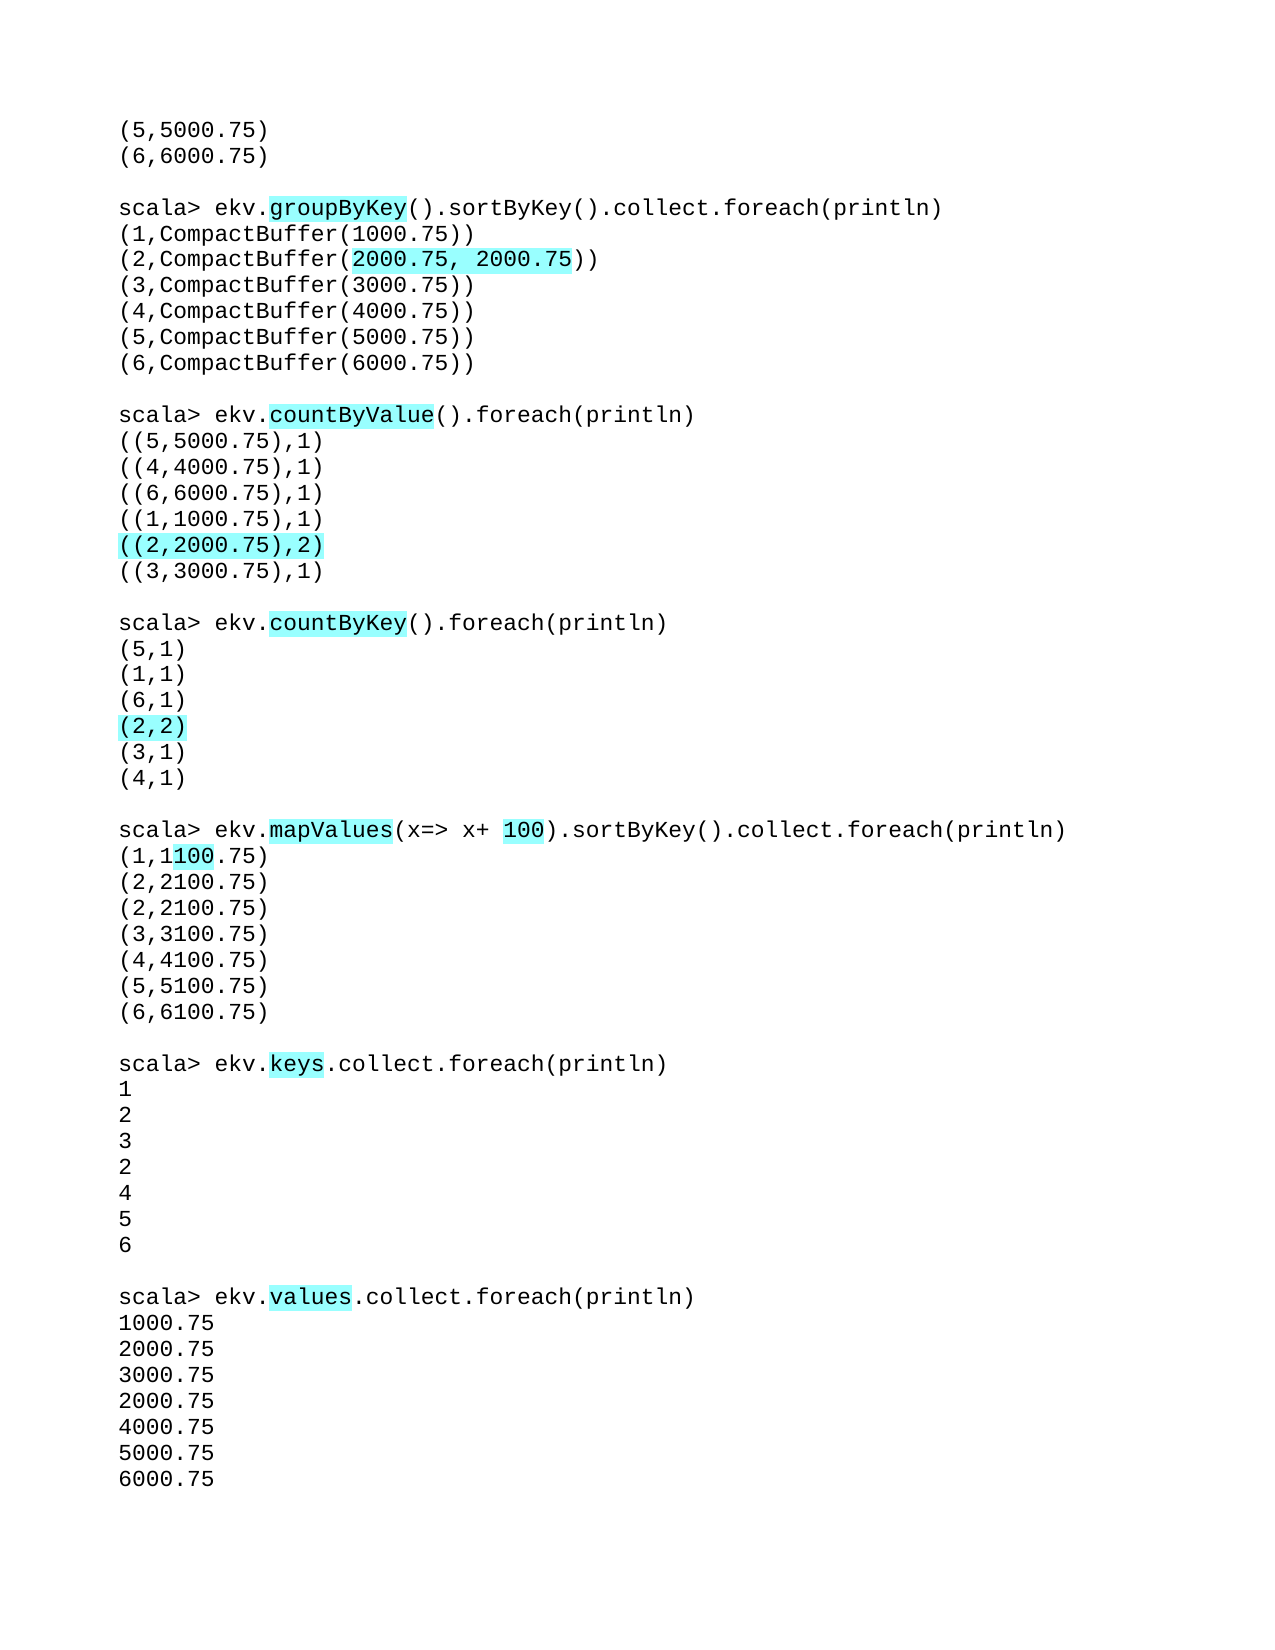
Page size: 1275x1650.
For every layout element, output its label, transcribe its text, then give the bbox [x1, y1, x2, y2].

text (5,CompactBuffer(5000.75)) [118, 326, 1157, 352]
text (4,CompactBuffer(4000.75)) [118, 300, 1157, 326]
text (2,2100.75) [118, 870, 1157, 896]
text ((6,6000.75),1) [118, 481, 1157, 507]
text 2000.75 [118, 1337, 1157, 1363]
text 5 [118, 1207, 1157, 1233]
text scala> ekv.mapValues(x=> x+ 100).sortByKey().collect.foreach(println) [118, 818, 1157, 844]
text (2,2) [118, 715, 1157, 741]
text ((2,2000.75),2) [118, 533, 1157, 559]
text (1,1100.75) [118, 844, 1157, 870]
text 3 [118, 1130, 1157, 1156]
text (6,6000.75) [118, 144, 1157, 170]
text (1,1) [118, 663, 1157, 689]
text (6,CompactBuffer(6000.75)) [118, 352, 1157, 377]
text (3,CompactBuffer(3000.75)) [118, 274, 1157, 300]
text ((1,1000.75),1) [118, 507, 1157, 533]
text scala> ekv.keys.collect.foreach(println) [118, 1052, 1157, 1078]
text (4,1) [118, 767, 1157, 792]
text (5,5100.75) [118, 974, 1157, 1000]
text (3,3100.75) [118, 922, 1157, 948]
text 6000.75 [118, 1467, 1157, 1493]
text 4 [118, 1182, 1157, 1207]
text 5000.75 [118, 1441, 1157, 1467]
text (2,CompactBuffer(2000.75, 2000.75)) [118, 248, 1157, 274]
text scala> ekv.values.collect.foreach(println) [118, 1285, 1157, 1311]
text 4000.75 [118, 1415, 1157, 1441]
text 6 [118, 1233, 1157, 1259]
text scala> ekv.countByKey().foreach(println) [118, 611, 1157, 637]
text (6,1) [118, 689, 1157, 715]
text (3,1) [118, 741, 1157, 767]
text scala> ekv.groupByKey().sortByKey().collect.foreach(println) [118, 196, 1157, 222]
text 2 [118, 1104, 1157, 1130]
text 3000.75 [118, 1363, 1157, 1389]
text (6,6100.75) [118, 1000, 1157, 1026]
text 1 [118, 1078, 1157, 1104]
text ((3,3000.75),1) [118, 559, 1157, 585]
text (4,4100.75) [118, 948, 1157, 974]
text 1000.75 [118, 1311, 1157, 1337]
text scala> ekv.countByValue().foreach(println) [118, 403, 1157, 429]
text ((5,5000.75),1) [118, 429, 1157, 455]
text (5,1) [118, 637, 1157, 663]
text 2 [118, 1156, 1157, 1182]
text 2000.75 [118, 1389, 1157, 1415]
text ((4,4000.75),1) [118, 455, 1157, 481]
text (2,2100.75) [118, 896, 1157, 922]
text (5,5000.75) [118, 118, 1157, 144]
text (1,CompactBuffer(1000.75)) [118, 222, 1157, 248]
